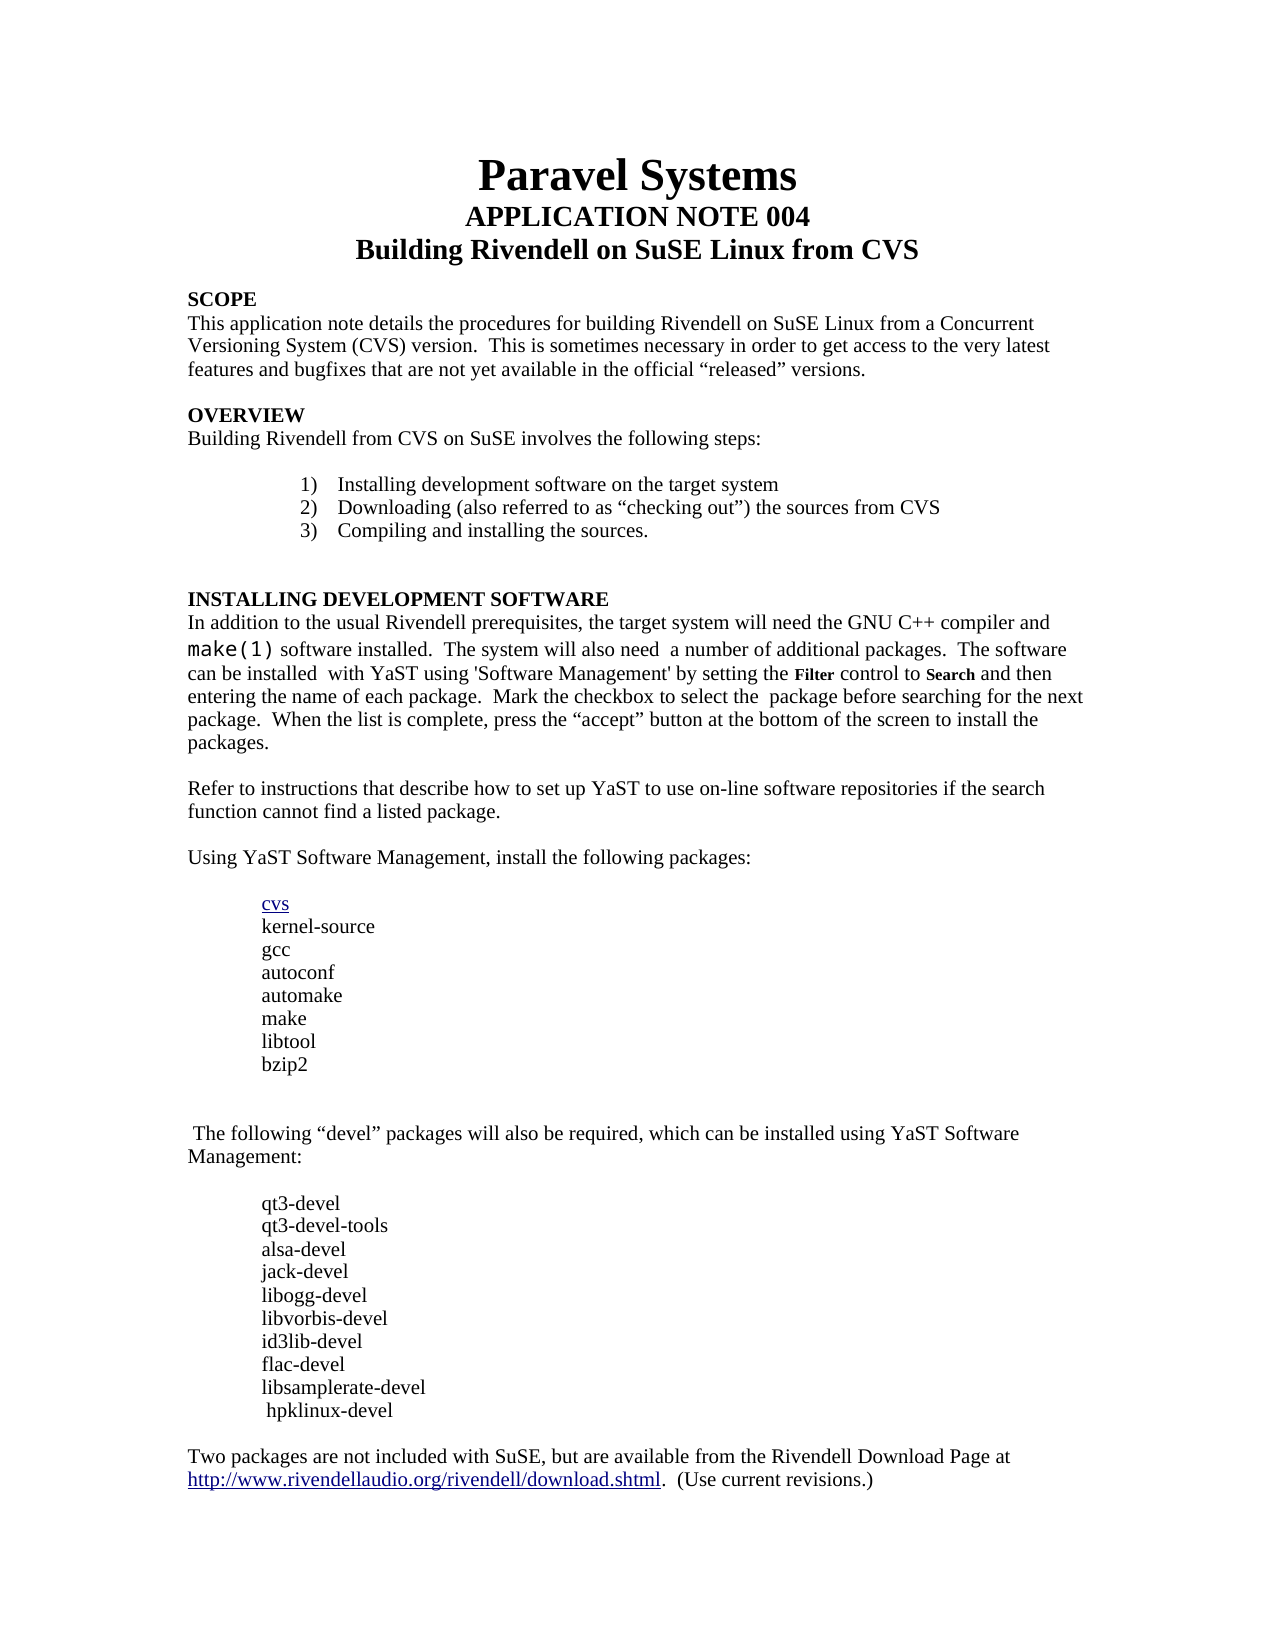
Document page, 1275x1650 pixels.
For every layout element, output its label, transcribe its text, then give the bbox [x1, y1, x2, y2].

text libtool [187, 1030, 1087, 1053]
text In addition to the usual Rivendell prerequisites, the target system will need the GNU C++ compiler and make(1) software installed. The system will also need a number of additional packages. The software can be installed with YaST using 'Software Management' by setting the Filter control to Search and then entering the name of each package. Mark the checkbox to select the package before searching for the next package. When the list is complete, press the “accept” button at the bottom of the screen to install the packages. [187, 611, 1087, 754]
text SCOPE [187, 288, 1087, 311]
text jack-devel [187, 1260, 1087, 1283]
text libsamplerate-devel [187, 1376, 1087, 1398]
text automake [187, 984, 1087, 1007]
text This application note details the procedures for building Rivendell on SuSE Linux from a Concurrent Versioning System (CVS) version. This is sometimes necessary in order to get access to the very latest features and bugfixes that are not yet available in the official “released” versions. [187, 311, 1087, 380]
text hpklinux-devel [187, 1398, 1087, 1422]
list Installing development software on the target system [300, 472, 1087, 496]
text flac-devel [187, 1352, 1087, 1376]
text Building Rivendell from CVS on SuSE involves the following steps: [187, 426, 1087, 449]
text id3lib-devel [187, 1329, 1087, 1352]
text qt3-devel-tools [187, 1214, 1087, 1237]
text gcc [187, 938, 1087, 961]
text Refer to instructions that describe how to set up YaST to use on-line software repositories if the search function cannot find a listed package. [187, 777, 1087, 823]
list Compiling and installing the sources. [300, 518, 1087, 542]
text Building Rivendell on SuSE Linux from CVS [187, 233, 1087, 265]
text libvorbis-devel [187, 1306, 1087, 1329]
text INSTALLING DEVELOPMENT SOFTWARE [187, 588, 1087, 611]
text make [187, 1007, 1087, 1030]
text Using YaST Software Management, install the following packages: [187, 846, 1087, 869]
text autoconf [187, 961, 1087, 984]
text OVERVIEW [187, 403, 1087, 426]
text bzip2 [187, 1053, 1087, 1076]
text qt3-devel [187, 1191, 1087, 1214]
text Two packages are not included with SuSE, but are available from the Rivendell Download Page at http://www.rivendellaudio.org/rivendell/download.shtml. (Use current revisions.) [187, 1444, 1087, 1491]
text kernel-source [187, 915, 1087, 938]
list Downloading (also referred to as “checking out”) the sources from CVS [300, 496, 1087, 518]
text cvs [187, 892, 1087, 915]
text Paravel Systems [187, 150, 1087, 201]
text The following “devel” packages will also be required, which can be installed using YaST Software Management: [187, 1122, 1087, 1168]
text alsa-devel [187, 1237, 1087, 1260]
text APPLICATION NOTE 004 [187, 201, 1087, 233]
text libogg-devel [187, 1283, 1087, 1306]
